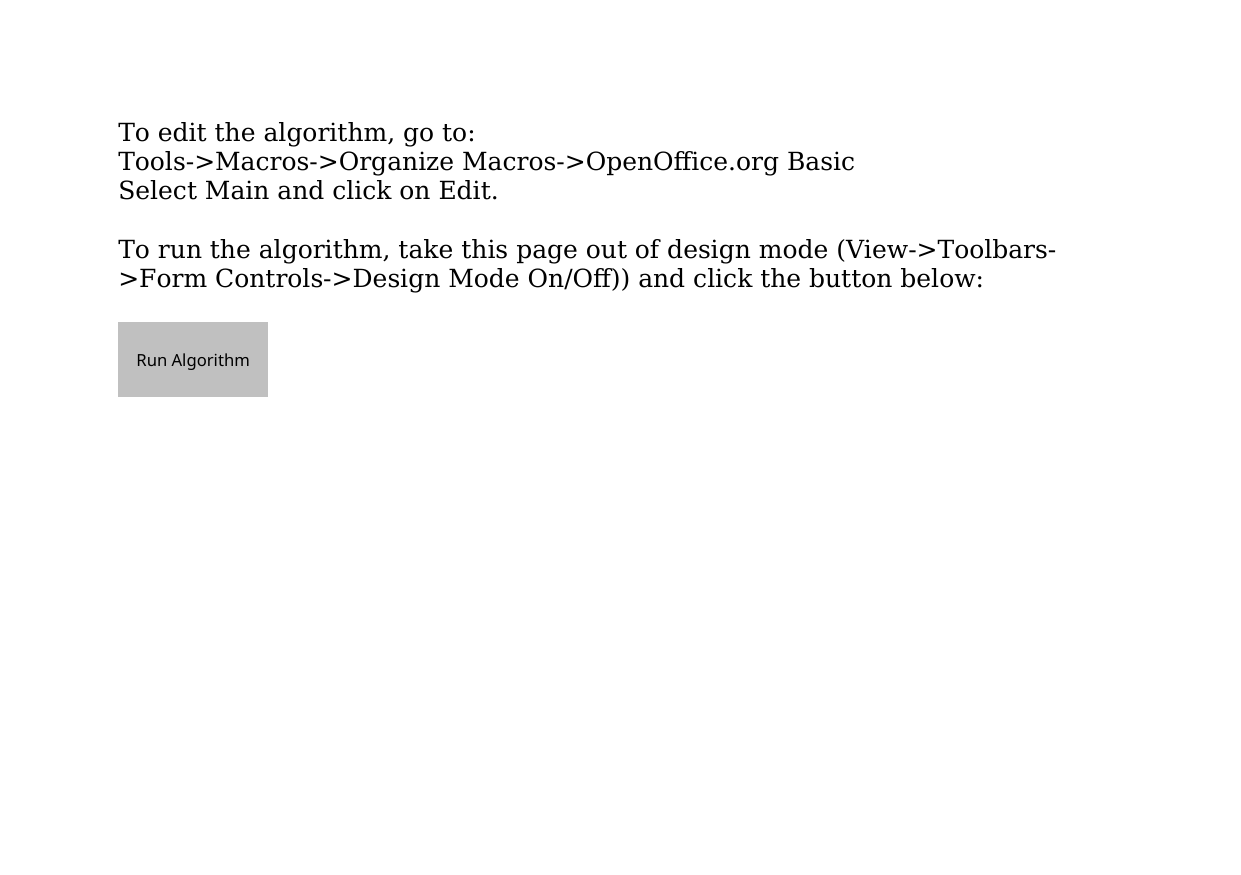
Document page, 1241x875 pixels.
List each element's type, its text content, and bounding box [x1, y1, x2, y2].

text To run the algorithm, take this page out of design mode (View->Toolbars->Form Controls->Design Mode On/Off)) and click the button below: [118, 235, 1122, 293]
text To edit the algorithm, go to: [118, 118, 1122, 147]
text Select Main and click on Edit. [118, 176, 1122, 206]
text Tools->Macros->Organize Macros->OpenOffice.org Basic [118, 147, 1122, 176]
